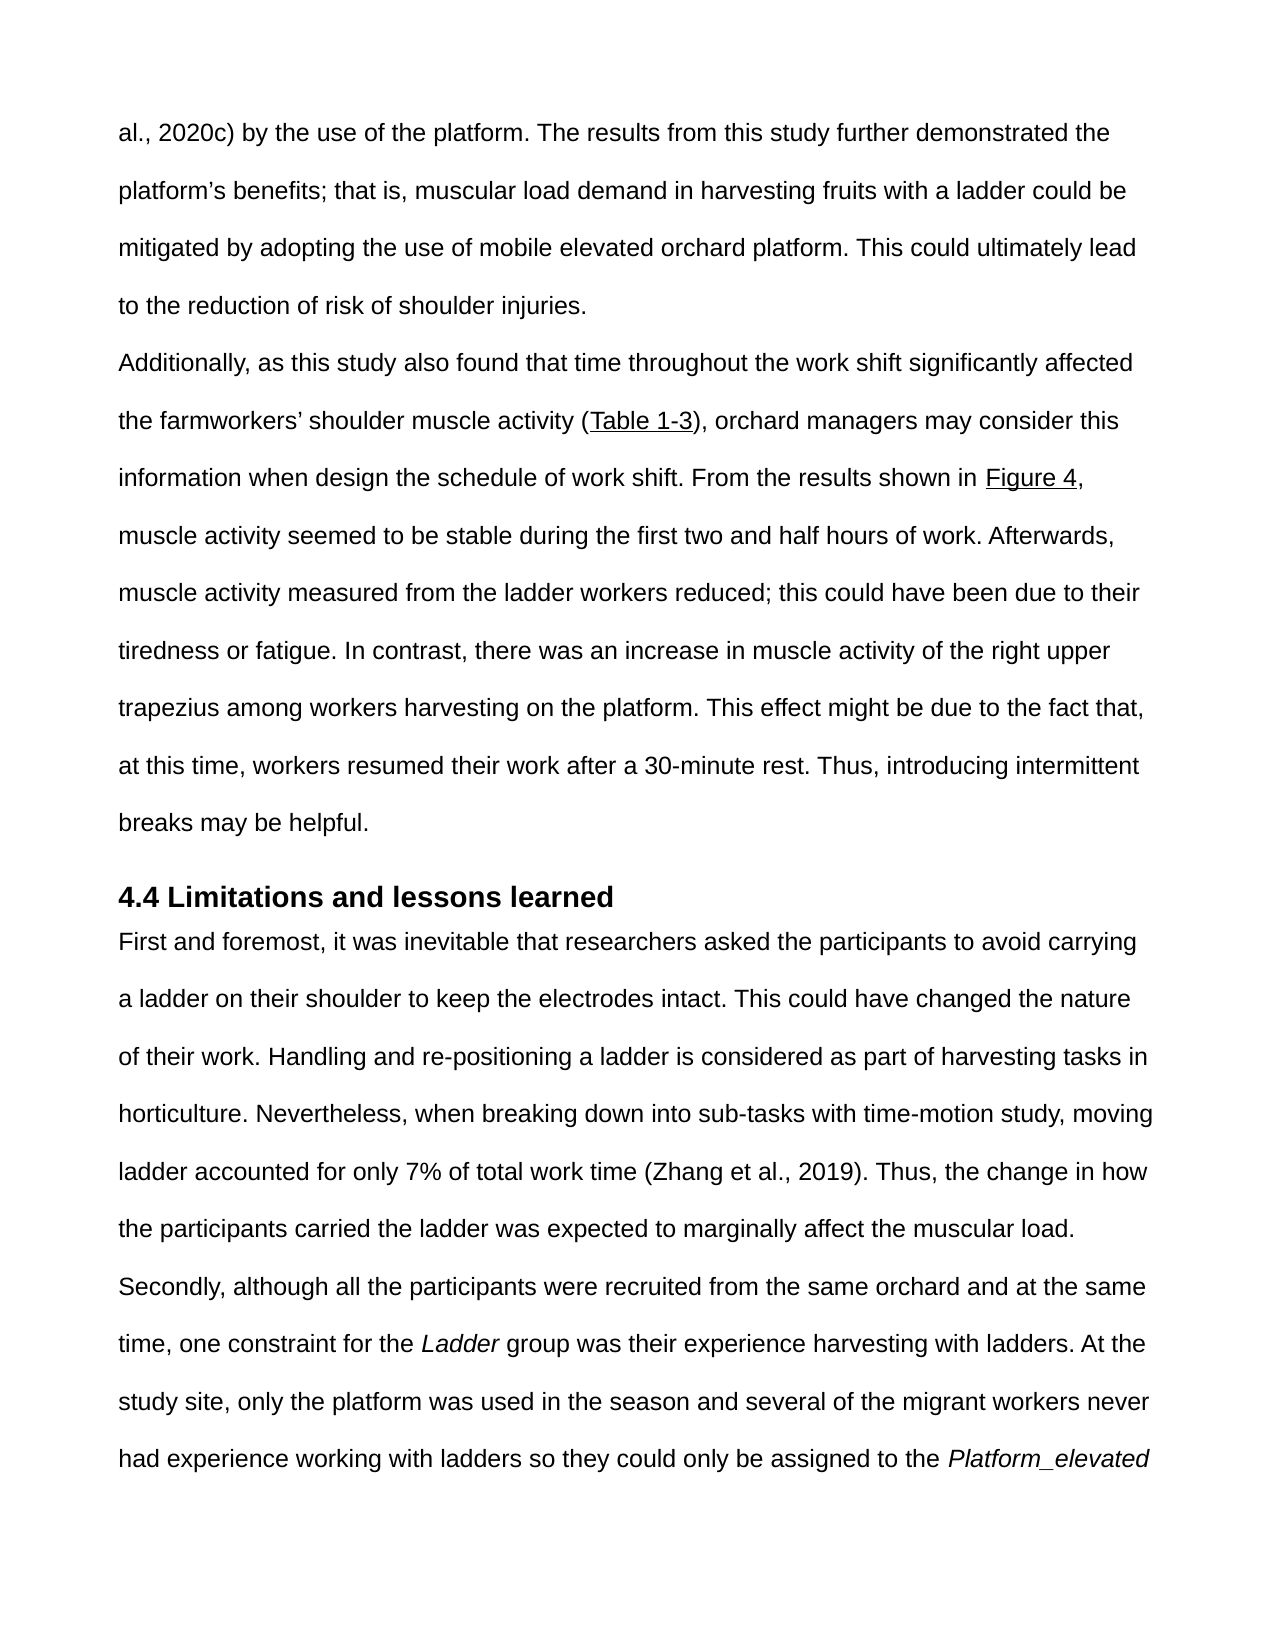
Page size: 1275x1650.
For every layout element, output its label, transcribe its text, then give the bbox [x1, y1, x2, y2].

subtitle 4.4 Limitations and lessons learned [118, 880, 1157, 914]
text First and foremost, it was inevitable that researchers asked the participants to avoid carrying a ladder on their shoulder to keep the electrodes intact. This could have changed the nature of their work. Handling and re-positioning a ladder is considered as part of harvesting tasks in horticulture. Nevertheless, when breaking down into sub-tasks with time-motion study, moving ladder accounted for only 7% of total work time (Zhang et al., 2019). Thus, the change in how the participants carried the ladder was expected to marginally affect the muscular load. [118, 926, 1157, 1243]
text Secondly, although all the participants were recruited from the same orchard and at the same time, one constraint for the Ladder group was their experience harvesting with ladders. At the study site, only the platform was used in the season and several of the migrant workers never had experience working with ladders so they could only be assigned to the Platform_elevated [118, 1271, 1157, 1473]
text Additionally, as this study also found that time throughout the work shift significantly affected the farmworkers’ shoulder muscle activity (Table 1-3), orchard managers may consider this information when design the schedule of work shift. From the results shown in Figure 4, muscle activity seemed to be stable during the first two and half hours of work. Afterwards, muscle activity measured from the ladder workers reduced; this could have been due to their tiredness or fatigue. In contrast, there was an increase in muscle activity of the right upper trapezius among workers harvesting on the platform. This effect might be due to the fact that, at this time, workers resumed their work after a 30-minute rest. Thus, introducing intermittent breaks may be helpful. [118, 348, 1157, 837]
text al., 2020c) by the use of the platform. The results from this study further demonstrated the platform’s benefits; that is, muscular load demand in harvesting fruits with a ladder could be mitigated by adopting the use of mobile elevated orchard platform. This could ultimately lead to the reduction of risk of shoulder injuries. [118, 118, 1157, 319]
